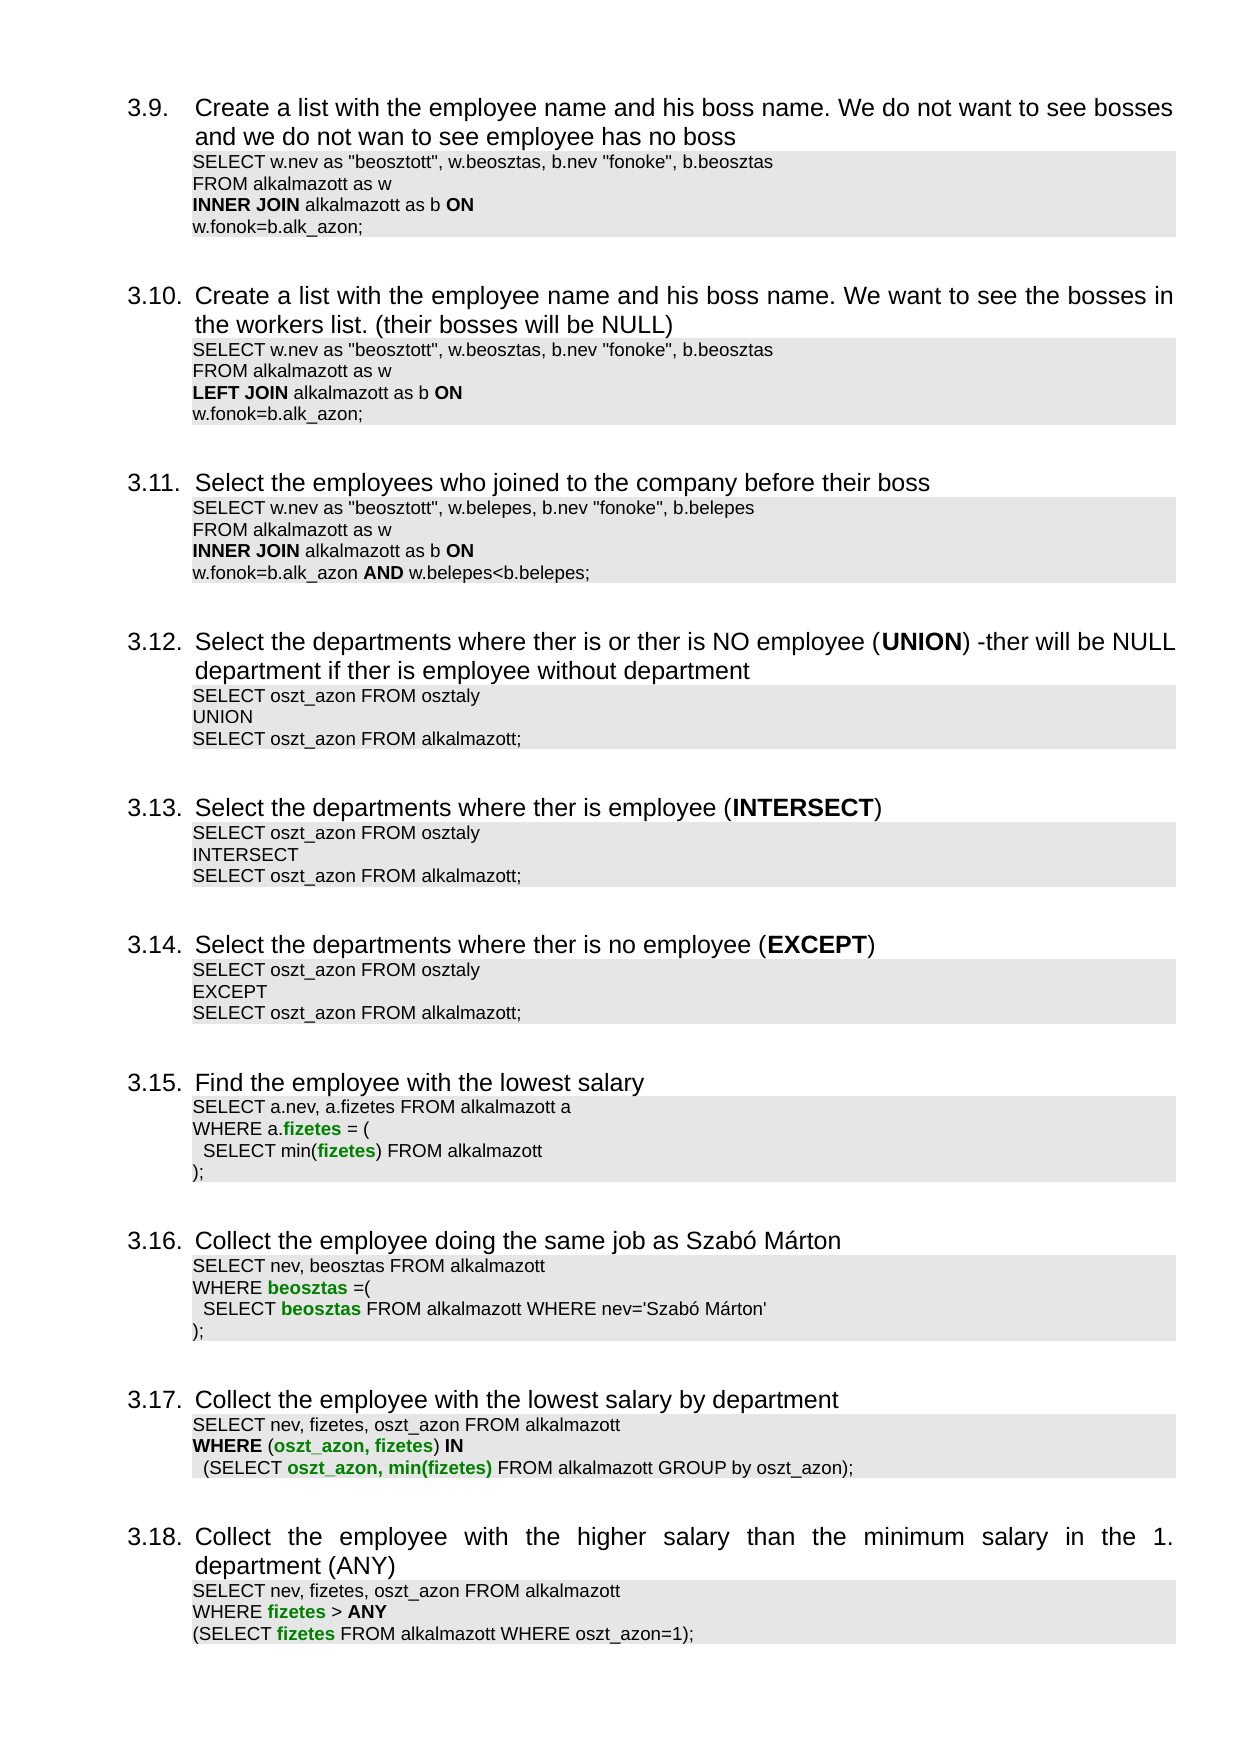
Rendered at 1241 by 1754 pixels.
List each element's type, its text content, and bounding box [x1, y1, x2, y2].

text LEFT JOIN alkalmazott as b ON [192, 382, 1176, 403]
text SELECT beosztas FROM alkalmazott WHERE nev='Szabó Márton' [192, 1298, 1176, 1320]
text SELECT oszt_azon FROM osztaly [192, 959, 1176, 981]
text (SELECT oszt_azon, min(fizetes) FROM alkalmazott GROUP by oszt_azon); [192, 1457, 1176, 1478]
text WHERE a.fizetes = ( [192, 1118, 1176, 1139]
text SELECT a.nev, a.fizetes FROM alkalmazott a [192, 1096, 1176, 1118]
text SELECT oszt_azon FROM osztaly [192, 685, 1176, 706]
text WHERE beosztas =( [192, 1277, 1176, 1298]
text WHERE (oszt_azon, fizetes) IN [192, 1435, 1176, 1457]
text w.fonok=b.alk_azon AND w.belepes<b.belepes; [192, 562, 1176, 583]
text INTERSECT [192, 843, 1176, 865]
text SELECT w.nev as "beosztott", w.beosztas, b.nev "fonoke", b.beosztas [192, 151, 1176, 172]
title Find the employee with the lowest salary [127, 1067, 1176, 1096]
text INNER JOIN alkalmazott as b ON [192, 194, 1176, 216]
title Create a list with the employee name and his boss name. We do not want to see bosses and we do not wan to see employee has no boss [127, 93, 1176, 151]
title Collect the employee with the higher salary than the minimum salary in the 1. department (ANY) [127, 1522, 1176, 1580]
text SELECT oszt_azon FROM alkalmazott; [192, 728, 1176, 749]
title Create a list with the employee name and his boss name. We want to see the bosses in the workers list. (their bosses will be NULL) [127, 281, 1176, 338]
text SELECT oszt_azon FROM alkalmazott; [192, 865, 1176, 887]
text FROM alkalmazott as w [192, 360, 1176, 382]
text INNER JOIN alkalmazott as b ON [192, 540, 1176, 562]
text ); [192, 1161, 1176, 1182]
text FROM alkalmazott as w [192, 172, 1176, 194]
text SELECT nev, fizetes, oszt_azon FROM alkalmazott [192, 1414, 1176, 1435]
text EXCEPT [192, 981, 1176, 1002]
text SELECT oszt_azon FROM osztaly [192, 822, 1176, 843]
text ); [192, 1320, 1176, 1341]
title Collect the employee with the lowest salary by department [127, 1385, 1176, 1414]
text SELECT min(fizetes) FROM alkalmazott [192, 1139, 1176, 1161]
text UNION [192, 706, 1176, 728]
title Collect the employee doing the same job as Szabó Márton [127, 1226, 1176, 1255]
text w.fonok=b.alk_azon; [192, 216, 1176, 237]
text (SELECT fizetes FROM alkalmazott WHERE oszt_azon=1); [192, 1623, 1176, 1644]
title Select the departments where ther is or ther is NO employee (UNION) -ther will be NULL department if ther is employee without department [127, 627, 1176, 685]
title Select the departments where ther is employee (INTERSECT) [127, 793, 1176, 822]
text SELECT w.nev as "beosztott", w.belepes, b.nev "fonoke", b.belepes [192, 497, 1176, 519]
title Select the employees who joined to the company before their boss [127, 468, 1176, 497]
text SELECT nev, beosztas FROM alkalmazott [192, 1255, 1176, 1277]
text SELECT oszt_azon FROM alkalmazott; [192, 1002, 1176, 1024]
text w.fonok=b.alk_azon; [192, 403, 1176, 425]
title Select the departments where ther is no employee (EXCEPT) [127, 930, 1176, 959]
text WHERE fizetes > ANY [192, 1601, 1176, 1623]
text SELECT w.nev as "beosztott", w.beosztas, b.nev "fonoke", b.beosztas [192, 338, 1176, 360]
text FROM alkalmazott as w [192, 519, 1176, 540]
text SELECT nev, fizetes, oszt_azon FROM alkalmazott [192, 1580, 1176, 1601]
